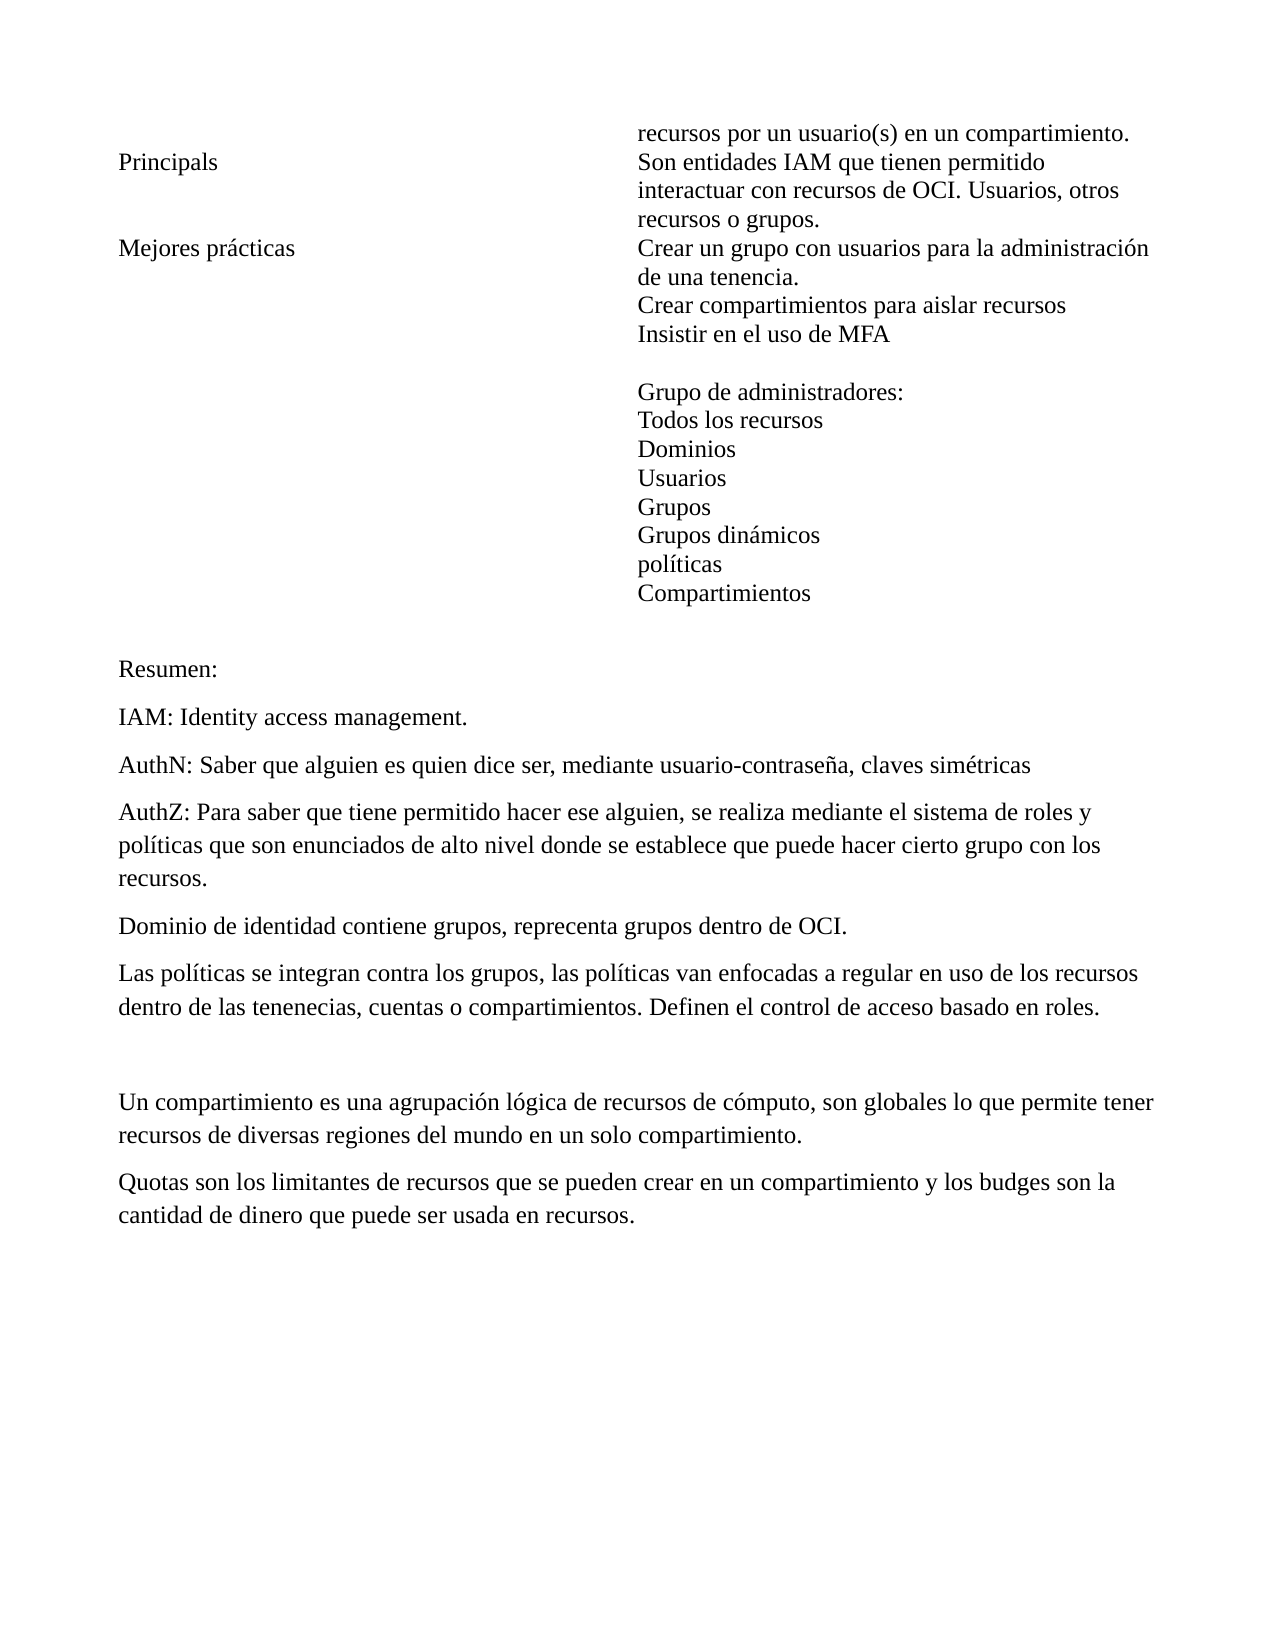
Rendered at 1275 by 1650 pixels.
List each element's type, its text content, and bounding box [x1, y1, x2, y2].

table_cell Mejores prácticas [118, 233, 637, 607]
text Las políticas se integran contra los grupos, las políticas van enfocadas a regular en uso de los recursos dentro de las tenenecias, cuentas o compartimientos. Definen el control de acceso basado en roles. [118, 958, 1157, 1020]
text Dominio de identidad contiene grupos, reprecenta grupos dentro de OCI. [118, 911, 1157, 940]
table_cell Principals [118, 147, 637, 233]
table_cell Crear un grupo con usuarios para la administración de una tenencia. Crear compartimientos para aislar recursos Insistir en el uso de MFA Grupo de administradores: Todos los recursos Dominios Usuarios Grupos Grupos dinámicos políticas Compartimientos [638, 233, 1157, 607]
text AuthN: Saber que alguien es quien dice ser, mediante usuario-contraseña, claves simétricas [118, 750, 1157, 778]
text IAM: Identity access management. [118, 702, 1157, 731]
table_cell recursos por un usuario(s) en un compartimiento. [638, 118, 1157, 147]
text AuthZ: Para saber que tiene permitido hacer ese alguien, se realiza mediante el sistema de roles y políticas que son enunciados de alto nivel donde se establece que puede hacer cierto grupo con los recursos. [118, 797, 1157, 892]
text Resumen: [118, 654, 1157, 683]
text Quotas son los limitantes de recursos que se pueden crear en un compartimiento y los budges son la cantidad de dinero que puede ser usada en recursos. [118, 1167, 1157, 1229]
text Un compartimiento es una agrupación lógica de recursos de cómputo, son globales lo que permite tener recursos de diversas regiones del mundo en un solo compartimiento. [118, 1087, 1157, 1148]
table_cell Son entidades IAM que tienen permitido interactuar con recursos de OCI. Usuarios, otros recursos o grupos. [638, 147, 1157, 233]
table_cell [118, 118, 637, 147]
